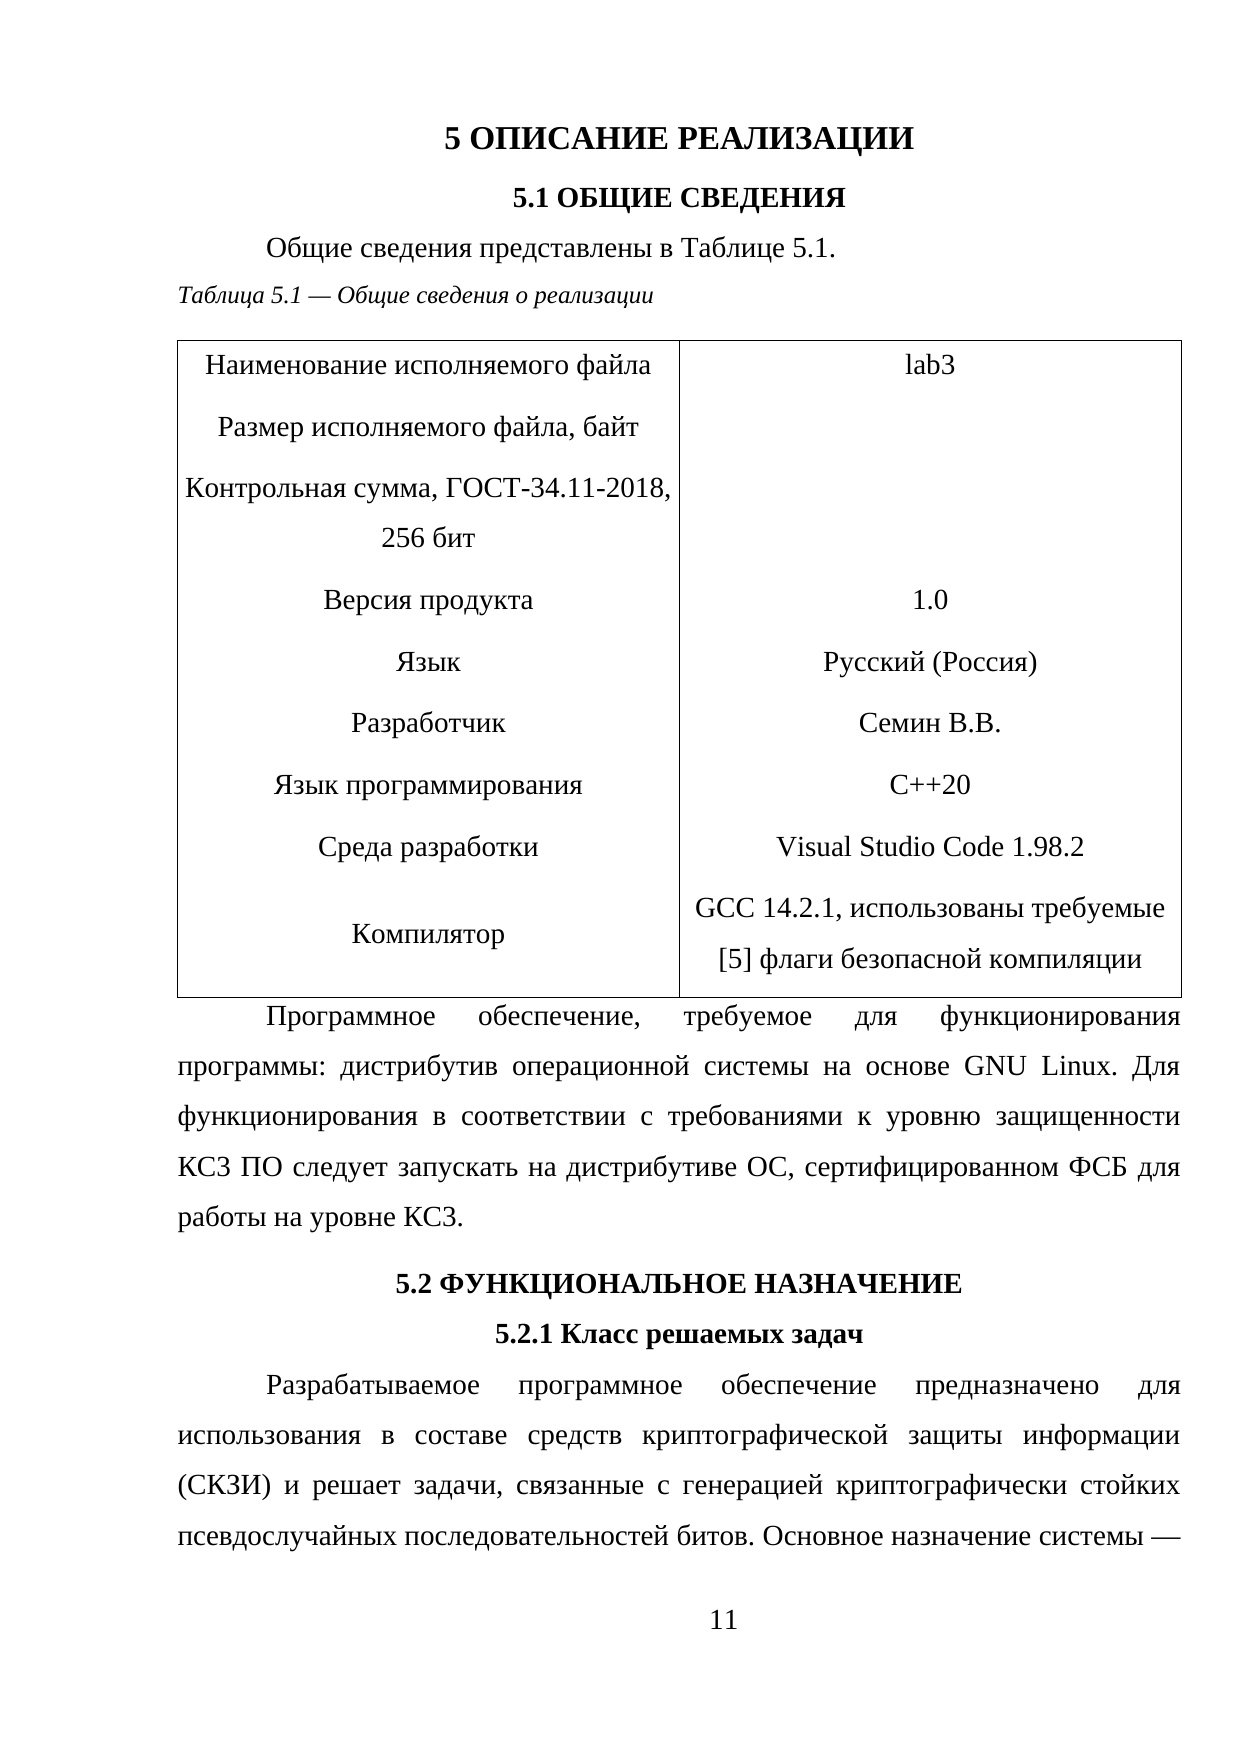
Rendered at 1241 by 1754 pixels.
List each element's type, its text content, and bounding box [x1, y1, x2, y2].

table_cell Разработчик [178, 700, 679, 762]
text Общие сведения представлены в Таблице 5.1. [177, 230, 1181, 264]
text Разрабатываемое программное обеспечение предназначено для использования в составе средств криптографической защиты информации (СКЗИ) и решает задачи, связанные с генерацией криптографически стойких псевдослучайных последовательностей битов. Основное назначение системы — [177, 1367, 1181, 1551]
table_cell GCC 14.2.1, использованы требуемые [5] флаги безопасной компиляции [680, 885, 1181, 997]
table_cell Семин В.В. [680, 700, 1181, 762]
table_cell Язык [178, 638, 679, 700]
table_cell Visual Studio Code 1.98.2 [680, 823, 1181, 885]
table_cell Контрольная сумма, ГОСТ-34.11-2018, 256 бит [178, 465, 679, 577]
table_cell [680, 465, 1181, 577]
subtitle 5.2 ФУНКЦИОНАЛЬНОЕ НАЗНАЧЕНИЕ [177, 1266, 1181, 1300]
subtitle 5.2.1 Класс решаемых задач [177, 1316, 1181, 1350]
table_cell Размер исполняемого файла, байт [178, 403, 679, 464]
table_cell 1.0 [680, 577, 1181, 638]
table_cell C++20 [680, 762, 1181, 823]
table_header lab3 [680, 341, 1181, 403]
table_cell [680, 403, 1181, 464]
subtitle 5 ОПИСАНИЕ РЕАЛИЗАЦИИ [177, 118, 1181, 156]
subtitle 5.1 ОБЩИЕ СВЕДЕНИЯ [177, 180, 1181, 213]
table_cell Версия продукта [178, 577, 679, 638]
text Таблица 5.1 — Общие сведения о реализации [177, 280, 1181, 309]
table_cell Компилятор [178, 885, 679, 997]
text Программное обеспечение, требуемое для функционирования программы: дистрибутив операционной системы на основе GNU Linux. Для функционирования в соответствии с требованиями к уровню защищенности КС3 ПО следует запускать на дистрибутиве ОС, сертифицированном ФСБ для работы на уровне КС3. [177, 998, 1181, 1233]
table_cell Русский (Россия) [680, 638, 1181, 700]
table_cell Язык программирования [178, 762, 679, 823]
table_header Наименование исполняемого файла [178, 341, 679, 403]
table_cell Среда разработки [178, 823, 679, 885]
